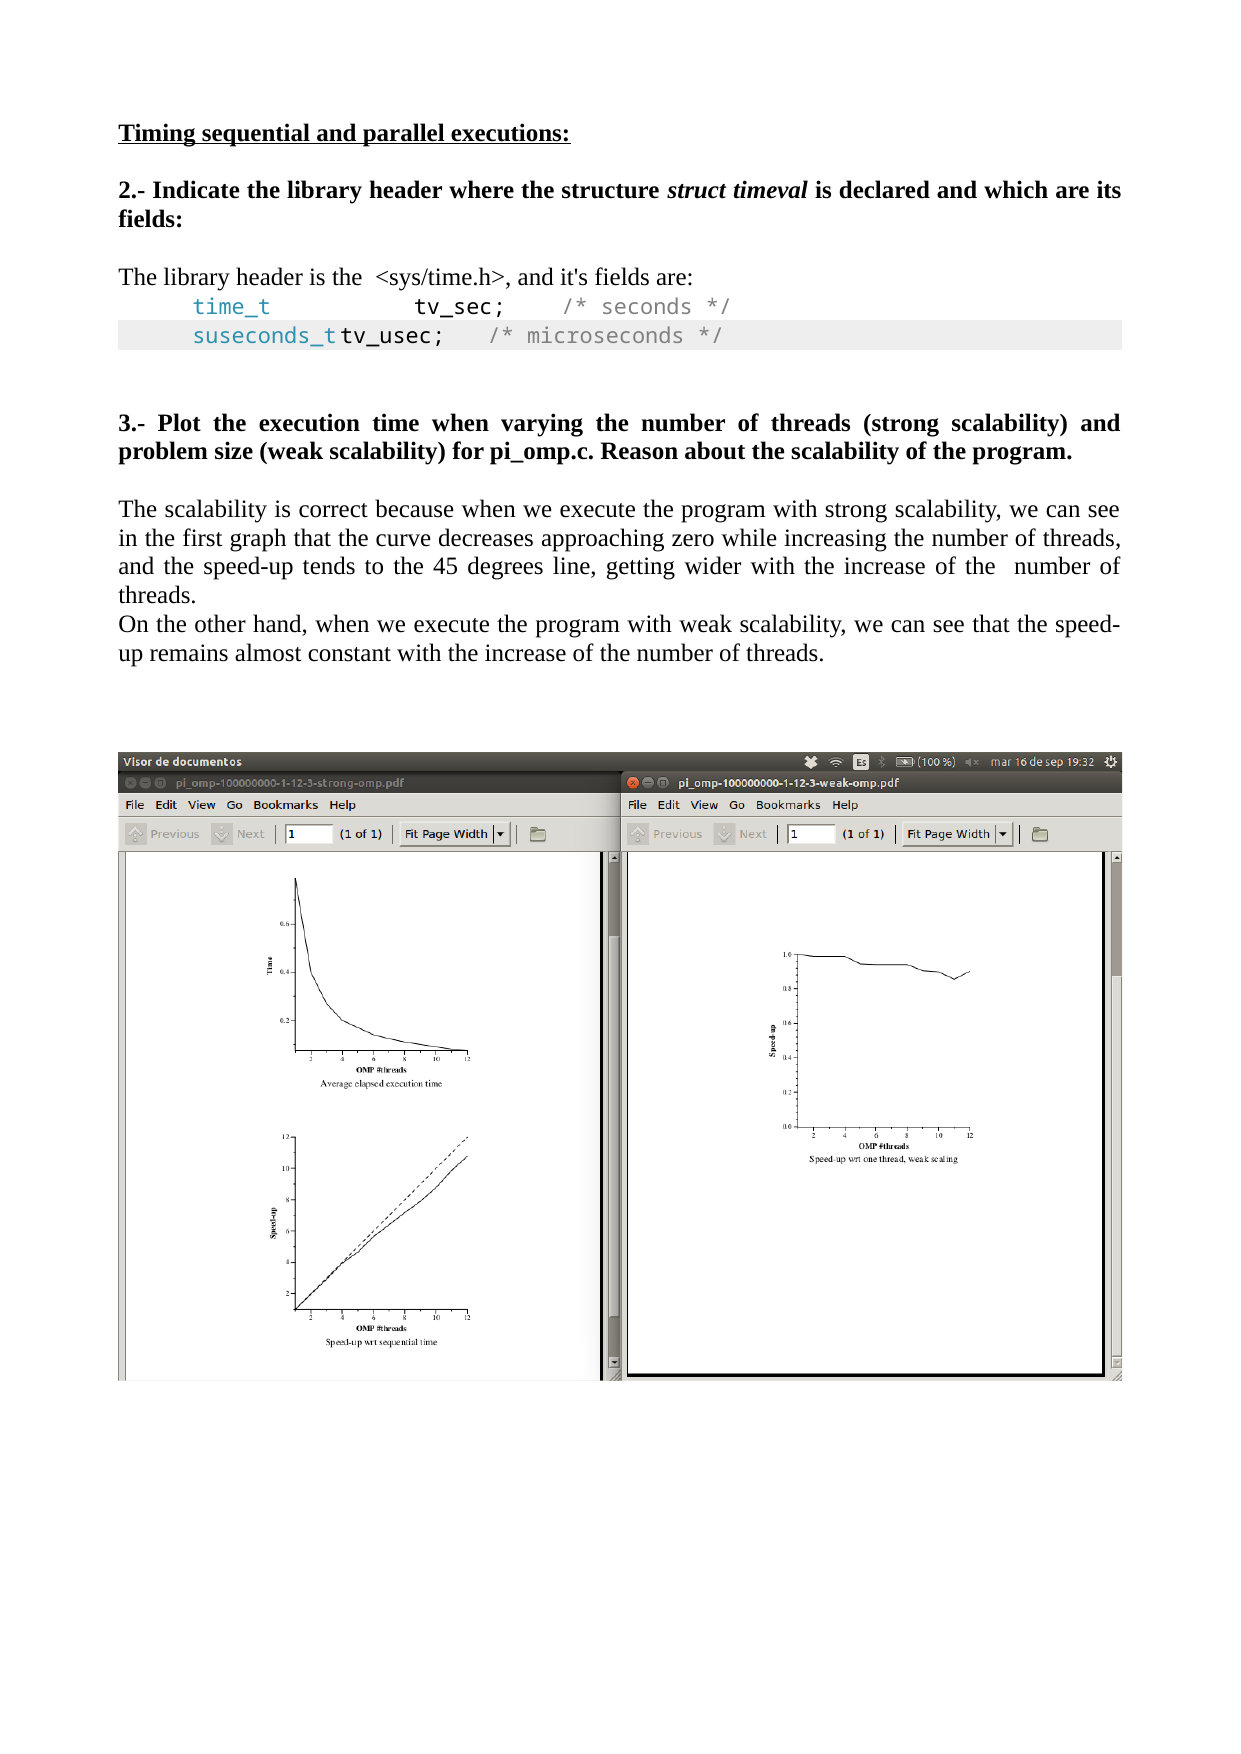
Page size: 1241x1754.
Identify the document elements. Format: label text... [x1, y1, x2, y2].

text 2.- Indicate the library header where the structure struct timeval is declared and which are its fields: [118, 176, 1122, 233]
text time_t tv_sec; /* seconds */ [118, 291, 1122, 320]
text The library header is the <sys/time.h>, and it's fields are: [118, 262, 1122, 291]
text The scalability is correct because when we execute the program with strong scalability, we can see in the first graph that the curve decreases approaching zero while increasing the number of threads, and the speed-up tends to the 45 degrees line, getting wider with the increase of the number of threads. [118, 494, 1122, 609]
text suseconds_t tv_usec; /* microseconds */ [118, 320, 1122, 350]
picture [118, 752, 1123, 1381]
text 3.- Plot the execution time when varying the number of threads (strong scalability) and problem size (weak scalability) for pi_omp.c. Reason about the scalability of the program. [118, 408, 1122, 465]
text Timing sequential and parallel executions: [118, 118, 1122, 147]
text On the other hand, when we execute the program with weak scalability, we can see that the speed-up remains almost constant with the increase of the number of threads. [118, 609, 1122, 666]
